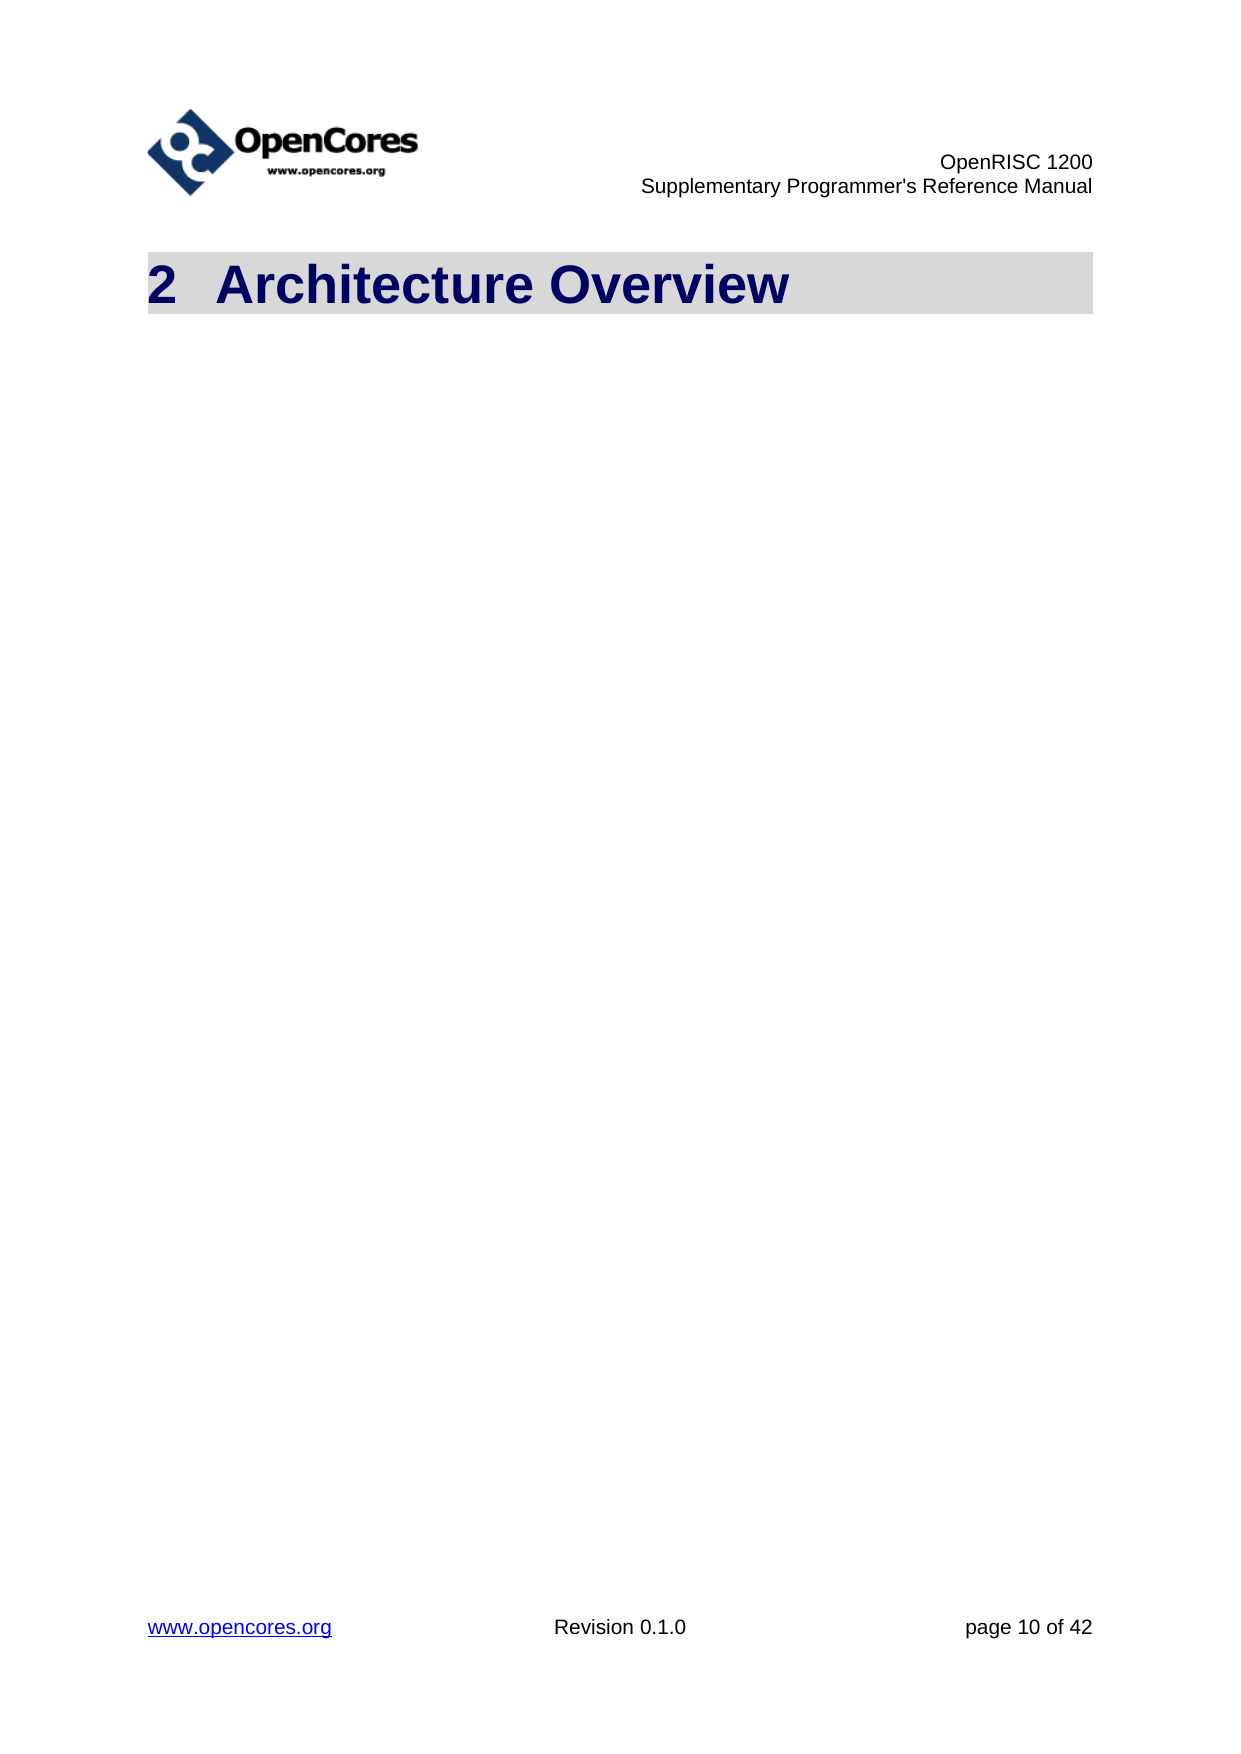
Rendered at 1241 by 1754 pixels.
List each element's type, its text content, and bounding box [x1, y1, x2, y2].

subtitle Architecture Overview [148, 252, 1093, 314]
picture [147, 109, 418, 196]
